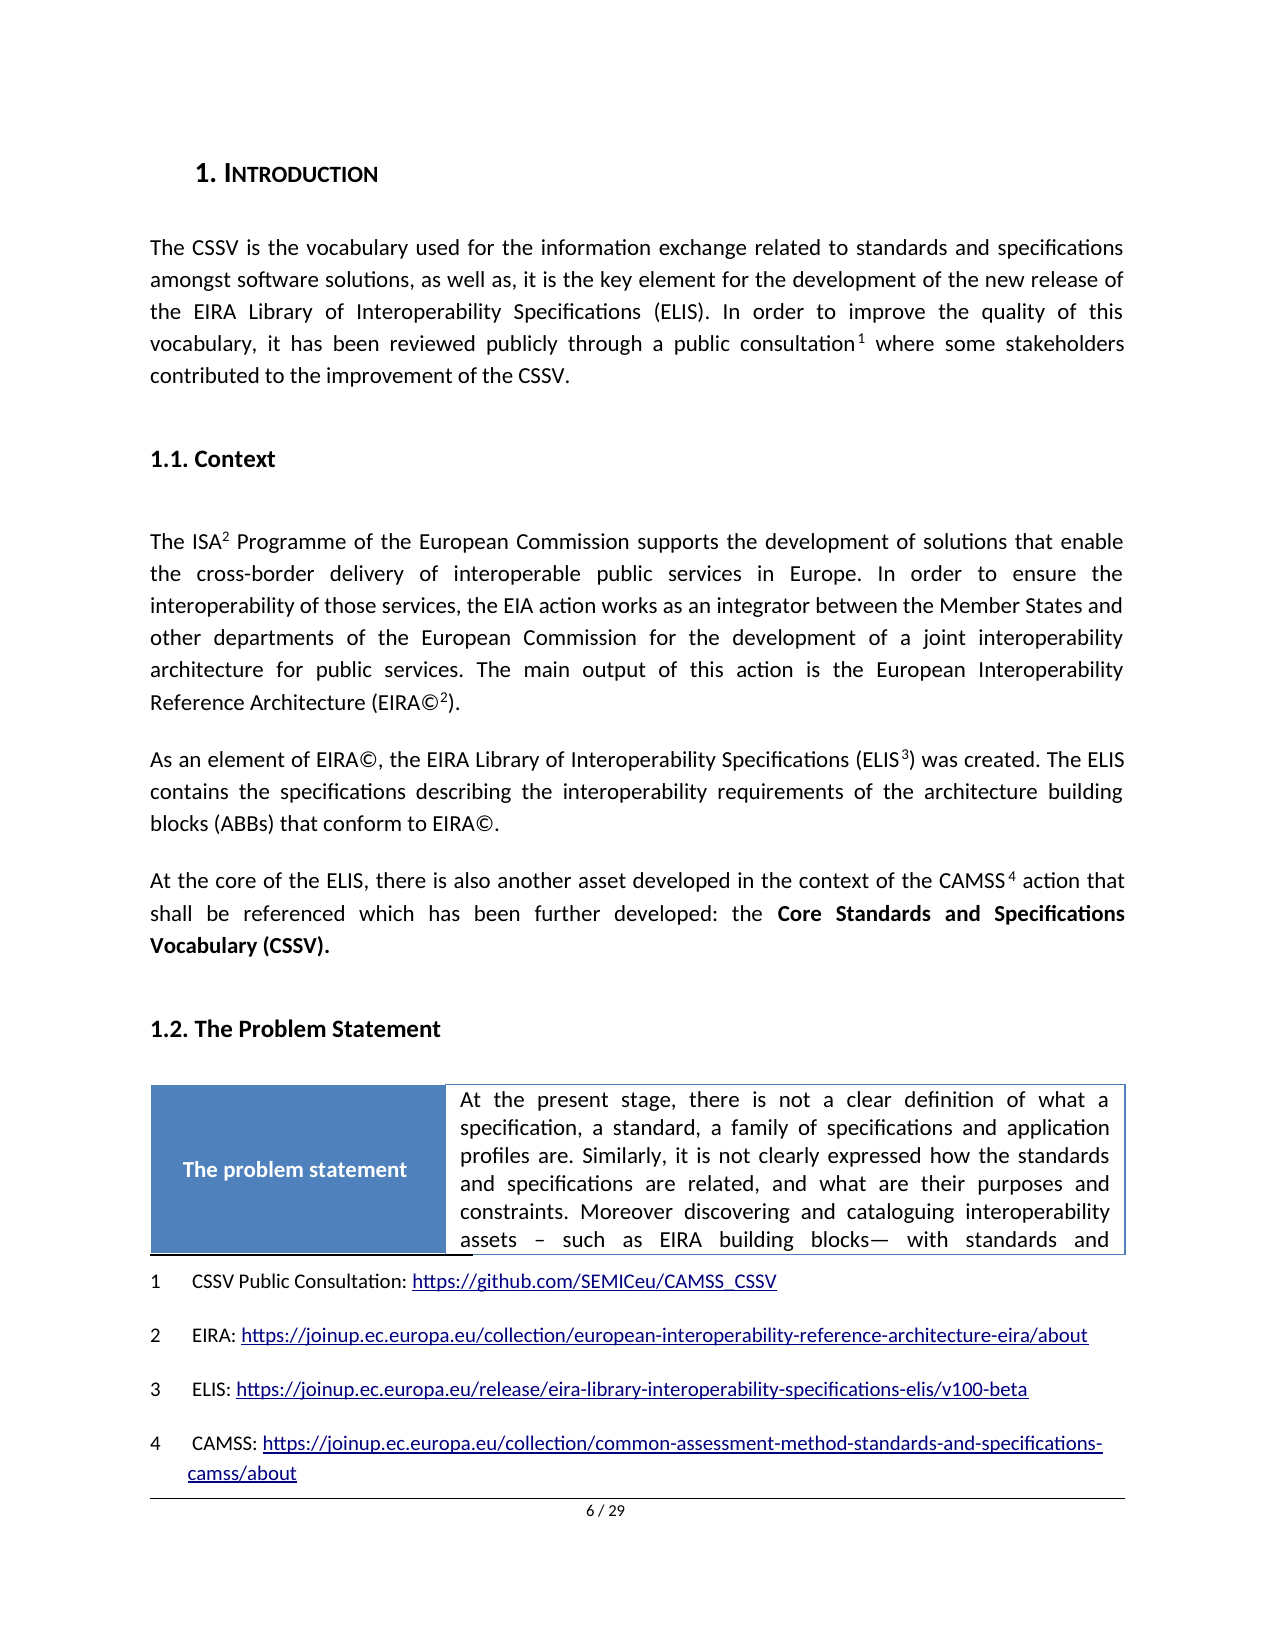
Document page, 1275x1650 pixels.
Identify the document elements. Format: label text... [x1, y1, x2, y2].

subtitle The Problem Statement [150, 1013, 1125, 1043]
text CAMSS: https://joinup.ec.europa.eu/collection/common-assessment-method-standards-and-specifications-camss/about [150, 1431, 1125, 1485]
subtitle Context [150, 443, 1125, 474]
text EIRA: https://joinup.ec.europa.eu/collection/european-interoperability-reference-architecture-eira/about [150, 1322, 1125, 1348]
text The ISA2 Programme of the European Commission supports the development of solutions that enable the cross-border delivery of interoperable public services in Europe. In order to ensure the interoperability of those services, the EIA action works as an integrator between the Member States and other departments of the European Commission for the development of a joint interoperability architecture for public services. The main output of this action is the European Interoperability Reference Architecture (EIRA©). [150, 527, 1125, 716]
subtitle Introduction [194, 154, 1125, 190]
text The CSSV is the vocabulary used for the information exchange related to standards and specifications amongst software solutions, as well as, it is the key element for the development of the new release of the EIRA Library of Interoperability Specifications (ELIS). In order to improve the quality of this vocabulary, it has been reviewed publicly through a public consultation where some stakeholders contributed to the improvement of the CSSV. [150, 233, 1125, 389]
text At the core of the ELIS, there is also another asset developed in the context of the CAMSS action that shall be referenced which has been further developed: the Core Standards and Specifications Vocabulary (CSSV). [150, 866, 1125, 959]
table_header At the present stage, there is not a clear definition of what a specification, a standard, a family of specifications and application profiles are. Similarly, it is not clearly expressed how the standards and specifications are related, and what are their purposes and constraints. Moreover discovering and cataloguing interoperability assets – such as EIRA building blocks— with standards and [446, 1085, 1124, 1253]
text CSSV Public Consultation: https://github.com/SEMICeu/CAMSS_CSSV [150, 1268, 1125, 1293]
text ELIS: https://joinup.ec.europa.eu/release/eira-library-interoperability-specifications-elis/v100-beta [150, 1376, 1125, 1402]
text As an element of EIRA©, the EIRA Library of Interoperability Specifications (ELIS) was created. The ELIS contains the specifications describing the interoperability requirements of the architecture building blocks (ABBs) that conform to EIRA©. [150, 745, 1125, 837]
table_header The problem statement [151, 1085, 445, 1253]
